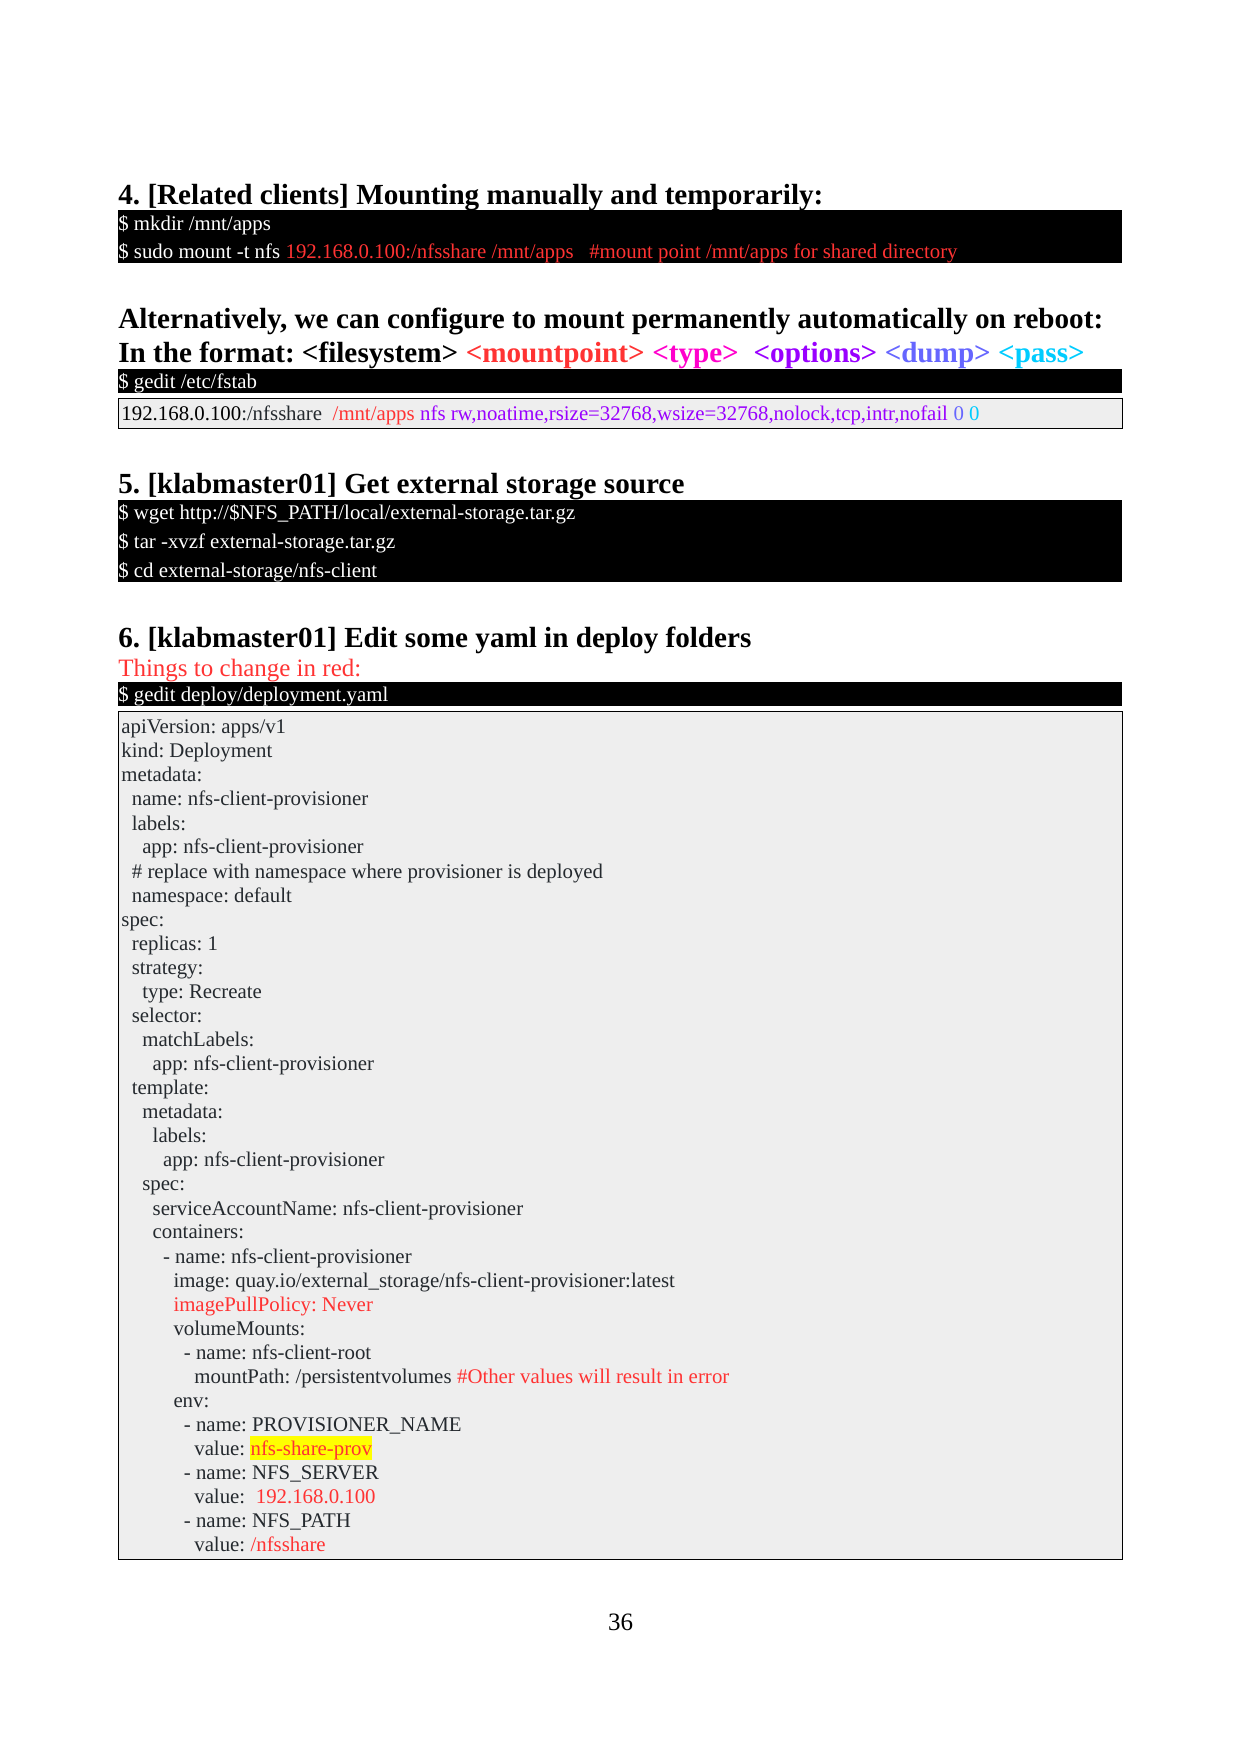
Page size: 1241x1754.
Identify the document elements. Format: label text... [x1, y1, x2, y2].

text 5. [klabmaster01] Get external storage source [118, 466, 1122, 500]
text value: 192.168.0.100 [119, 1481, 1122, 1505]
text 6. [klabmaster01] Edit some yaml in deploy folders [118, 620, 1122, 653]
text $ mkdir /mnt/apps [118, 210, 1122, 234]
text spec: [119, 903, 1122, 928]
text apiVersion: apps/v1 [119, 712, 1122, 735]
text $ gedit /etc/fstab [118, 369, 1122, 393]
text - name: nfs-client-root [119, 1337, 1122, 1361]
text labels: [119, 807, 1122, 831]
text env: [119, 1385, 1122, 1409]
text containers: [119, 1216, 1122, 1240]
text Things to change in red: [118, 653, 1122, 682]
text replicas: 1 [119, 928, 1122, 952]
text - name: NFS_PATH [119, 1505, 1122, 1529]
text image: quay.io/external_storage/nfs-client-provisioner:latest [119, 1264, 1122, 1288]
text template: [119, 1072, 1122, 1096]
text - name: nfs-client-provisioner [119, 1240, 1122, 1264]
text matchLabels: [119, 1024, 1122, 1048]
text - name: NFS_SERVER [119, 1457, 1122, 1481]
text kind: Deployment [119, 735, 1122, 759]
text $ cd external-storage/nfs-client [118, 557, 1122, 582]
text metadata: [119, 1096, 1122, 1120]
text value: /nfsshare [119, 1529, 1122, 1559]
text 4. [Related clients] Mounting manually and temporarily: [118, 177, 1122, 210]
text app: nfs-client-provisioner [119, 1048, 1122, 1072]
text app: nfs-client-provisioner [119, 831, 1122, 855]
text serviceAccountName: nfs-client-provisioner [119, 1192, 1122, 1216]
text value: nfs-share-prov [119, 1433, 1122, 1457]
text volumeMounts: [119, 1313, 1122, 1337]
text Alternatively, we can configure to mount permanently automatically on reboot: [118, 302, 1122, 335]
text namespace: default [119, 879, 1122, 903]
text name: nfs-client-provisioner [119, 783, 1122, 807]
text metadata: [119, 759, 1122, 783]
text $ tar -xvzf external-storage.tar.gz [118, 529, 1122, 553]
text strategy: [119, 952, 1122, 976]
text In the format: <filesystem> <mountpoint> <type> <options> <dump> <pass> [118, 335, 1122, 369]
text selector: [119, 1000, 1122, 1024]
text spec: [119, 1168, 1122, 1192]
text $ sudo mount -t nfs 192.168.0.100:/nfsshare /mnt/apps #mount point /mnt/apps for shared directory [118, 239, 1122, 263]
text type: Recreate [119, 976, 1122, 1000]
text imagePullPolicy: Never [119, 1288, 1122, 1313]
text $ wget http://$NFS_PATH/local/external-storage.tar.gz [118, 500, 1122, 524]
text app: nfs-client-provisioner [119, 1144, 1122, 1168]
text 192.168.0.100:/nfsshare /mnt/apps nfs rw,noatime,rsize=32768,wsize=32768,nolock,tcp,intr,nofail 0 0 [119, 399, 1122, 428]
text mountPath: /persistentvolumes #Other values will result in error [119, 1361, 1122, 1385]
text # replace with namespace where provisioner is deployed [119, 855, 1122, 879]
text $ gedit deploy/deployment.yaml [118, 682, 1122, 706]
text labels: [119, 1120, 1122, 1144]
text - name: PROVISIONER_NAME [119, 1409, 1122, 1433]
